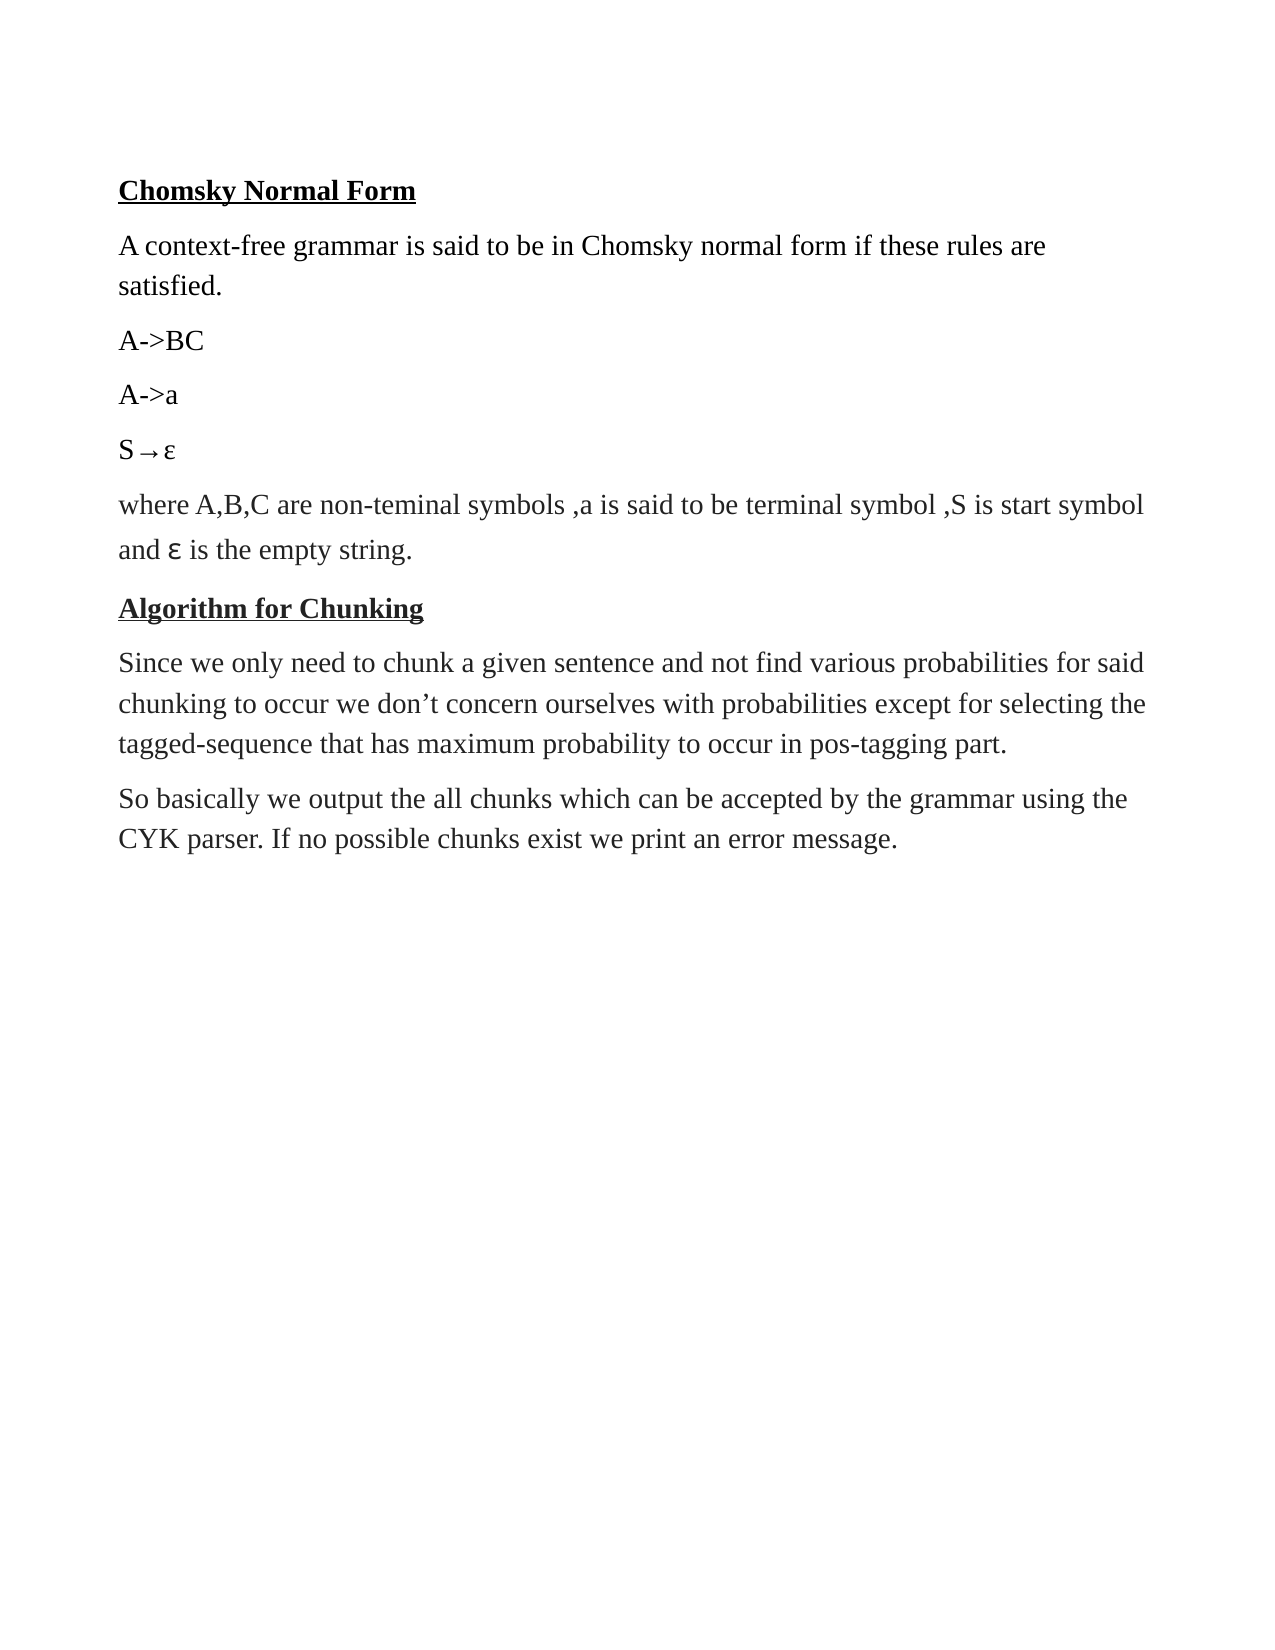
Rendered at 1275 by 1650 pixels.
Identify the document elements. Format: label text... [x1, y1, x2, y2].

text A context-free grammar is said to be in Chomsky normal form if these rules are satisfied. [118, 228, 1157, 301]
text Algorithm for Chunking [118, 591, 1157, 624]
text Chomsky Normal Form [118, 173, 1157, 206]
text Since we only need to chunk a given sentence and not find various probabilities for said chunking to occur we don’t concern ourselves with probabilities except for selecting the tagged-sequence that has maximum probability to occur in pos-tagging part. [118, 646, 1157, 759]
text A->BC [118, 323, 1157, 356]
text where A,B,C are non-teminal symbols ,a is said to be terminal symbol ,S is start symbol and ε is the empty string. [118, 487, 1157, 568]
text So basically we output the all chunks which can be accepted by the grammar using the CYK parser. If no possible chunks exist we print an error message. [118, 781, 1157, 854]
text A->a [118, 377, 1157, 411]
text S→ε [118, 432, 1157, 466]
